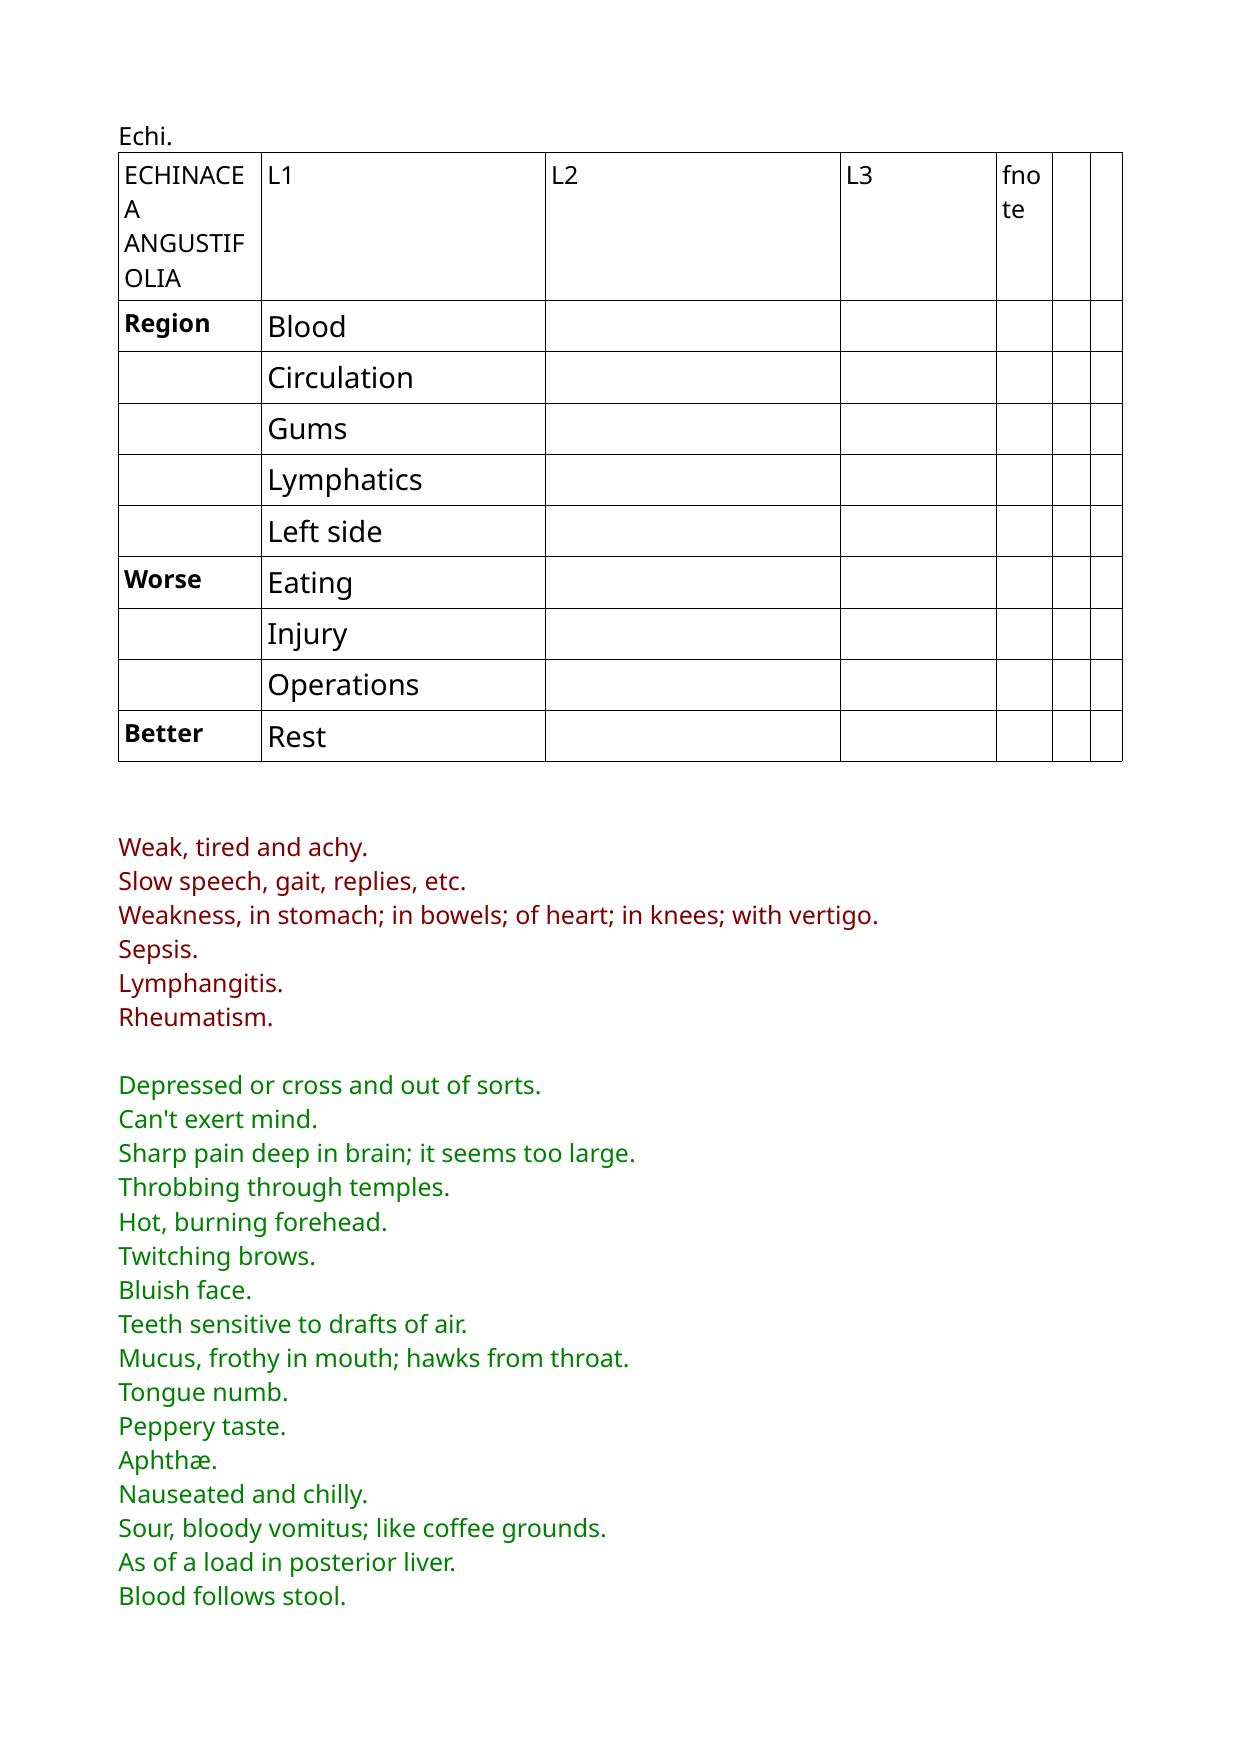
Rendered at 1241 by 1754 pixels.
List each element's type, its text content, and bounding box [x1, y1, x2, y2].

table_cell [119, 404, 261, 454]
table_cell [119, 660, 261, 710]
text Peppery taste. [118, 1408, 1122, 1443]
text Hot, burning forehead. [118, 1204, 1122, 1238]
table_cell [1053, 352, 1090, 402]
text Sepsis. [118, 932, 1122, 966]
table_cell Blood [262, 301, 545, 351]
table_cell [997, 301, 1052, 351]
table_cell [997, 660, 1052, 710]
table_cell [997, 506, 1052, 556]
table_cell [1091, 711, 1122, 761]
text Bluish face. [118, 1272, 1122, 1306]
text Throbbing through temples. [118, 1170, 1122, 1204]
table_cell [546, 455, 840, 505]
text Echi. [118, 118, 1122, 152]
table_cell [997, 557, 1052, 607]
table_cell Circulation [262, 352, 545, 402]
table_header L3 [841, 153, 996, 300]
table_cell [997, 609, 1052, 659]
table_cell [1091, 660, 1122, 710]
table_cell [997, 352, 1052, 402]
table_cell [841, 557, 996, 607]
table_cell [1053, 455, 1090, 505]
table_cell [1091, 557, 1122, 607]
table_cell [1091, 609, 1122, 659]
table_cell [1053, 609, 1090, 659]
table_cell Injury [262, 609, 545, 659]
table_cell [1091, 352, 1122, 402]
table_cell [1053, 301, 1090, 351]
text As of a load in posterior liver. [118, 1545, 1122, 1579]
table_header L1 [262, 153, 545, 300]
table_cell [546, 660, 840, 710]
table_cell [546, 301, 840, 351]
table_cell Operations [262, 660, 545, 710]
text Nauseated and chilly. [118, 1477, 1122, 1511]
text Lymphangitis. [118, 966, 1122, 1000]
table_cell [1091, 404, 1122, 454]
table_cell [1053, 660, 1090, 710]
table_cell Worse [119, 557, 261, 607]
table_cell Region [119, 301, 261, 351]
table_cell [841, 506, 996, 556]
table_header [1091, 153, 1122, 300]
table_cell [546, 506, 840, 556]
table_cell Lymphatics [262, 455, 545, 505]
text Weakness, in stomach; in bowels; of heart; in knees; with vertigo. [118, 898, 1122, 932]
table_cell [119, 506, 261, 556]
text Teeth sensitive to drafts of air. [118, 1306, 1122, 1340]
table_cell [997, 711, 1052, 761]
table_header ECHINACEA ANGUSTIFOLIA [119, 153, 261, 300]
text Can't exert mind. [118, 1102, 1122, 1136]
text Rheumatism. [118, 1000, 1122, 1034]
text Mucus, frothy in mouth; hawks from throat. [118, 1340, 1122, 1374]
table_header [1053, 153, 1090, 300]
table_cell [119, 455, 261, 505]
table_cell [841, 301, 996, 351]
table_cell [546, 557, 840, 607]
text Depressed or cross and out of sorts. [118, 1068, 1122, 1102]
table_cell [1053, 557, 1090, 607]
table_cell [841, 352, 996, 402]
table_cell [1091, 506, 1122, 556]
table_cell [841, 711, 996, 761]
table_cell [1091, 455, 1122, 505]
table_cell [841, 660, 996, 710]
table_cell [546, 609, 840, 659]
table_cell [1053, 711, 1090, 761]
text Weak, tired and achy. [118, 829, 1122, 863]
table_cell Rest [262, 711, 545, 761]
text Aphthæ. [118, 1443, 1122, 1477]
table_cell [119, 352, 261, 402]
table_cell [841, 609, 996, 659]
table_cell [546, 711, 840, 761]
text Sharp pain deep in brain; it seems too large. [118, 1136, 1122, 1170]
table_cell Gums [262, 404, 545, 454]
table_cell Left side [262, 506, 545, 556]
table_header L2 [546, 153, 840, 300]
text Sour, bloody vomitus; like coffee grounds. [118, 1511, 1122, 1545]
text Slow speech, gait, replies, etc. [118, 863, 1122, 898]
table_header fnote [997, 153, 1052, 300]
text Twitching brows. [118, 1238, 1122, 1272]
table_cell [119, 609, 261, 659]
table_cell Better [119, 711, 261, 761]
text Tongue numb. [118, 1374, 1122, 1408]
table_cell [1053, 506, 1090, 556]
table_cell [997, 404, 1052, 454]
table_cell [546, 404, 840, 454]
table_cell [546, 352, 840, 402]
table_cell [841, 404, 996, 454]
table_cell Eating [262, 557, 545, 607]
table_cell [1091, 301, 1122, 351]
table_cell [1053, 404, 1090, 454]
table_cell [841, 455, 996, 505]
text Blood follows stool. [118, 1579, 1122, 1613]
table_cell [997, 455, 1052, 505]
